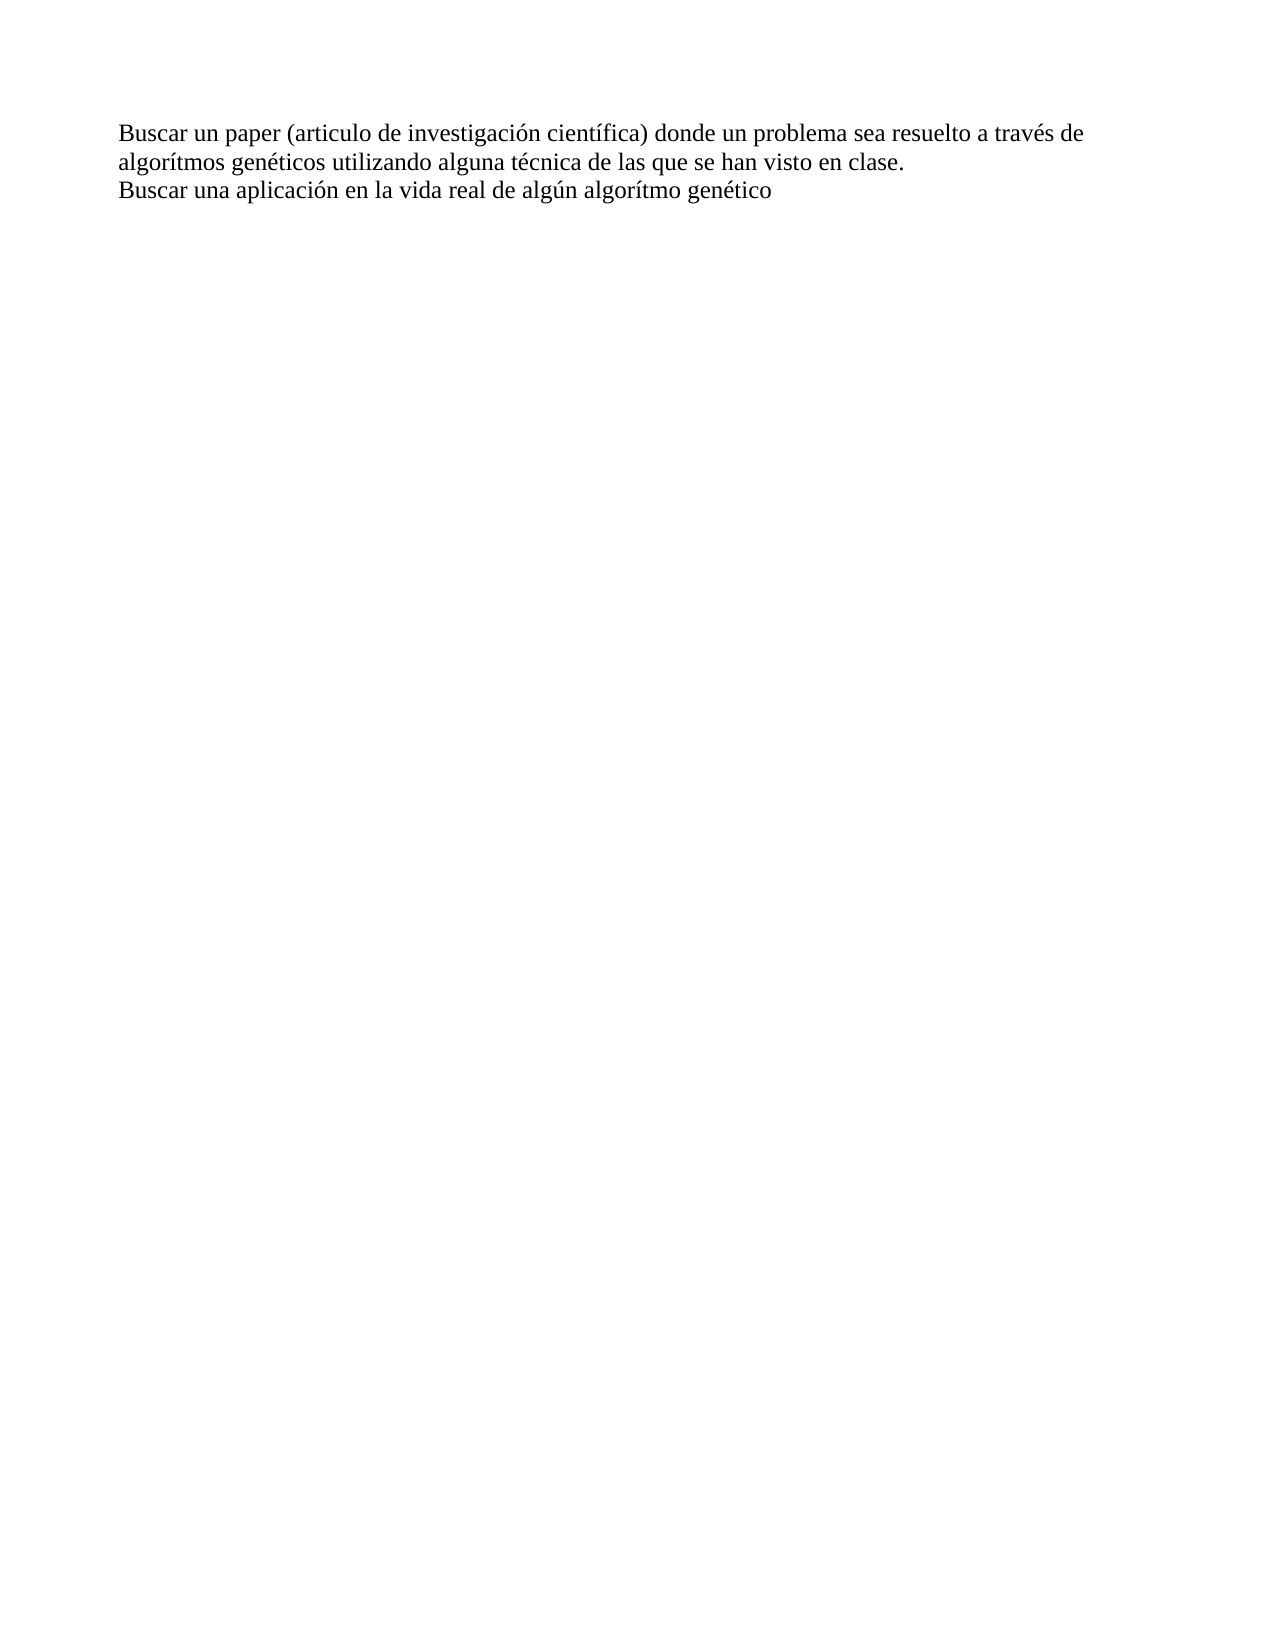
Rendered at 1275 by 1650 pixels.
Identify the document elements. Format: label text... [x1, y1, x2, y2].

text Buscar un paper (articulo de investigación científica) donde un problema sea resuelto a través de algorítmos genéticos utilizando alguna técnica de las que se han visto en clase. [118, 118, 1157, 176]
text Buscar una aplicación en la vida real de algún algorítmo genético [118, 176, 1157, 204]
